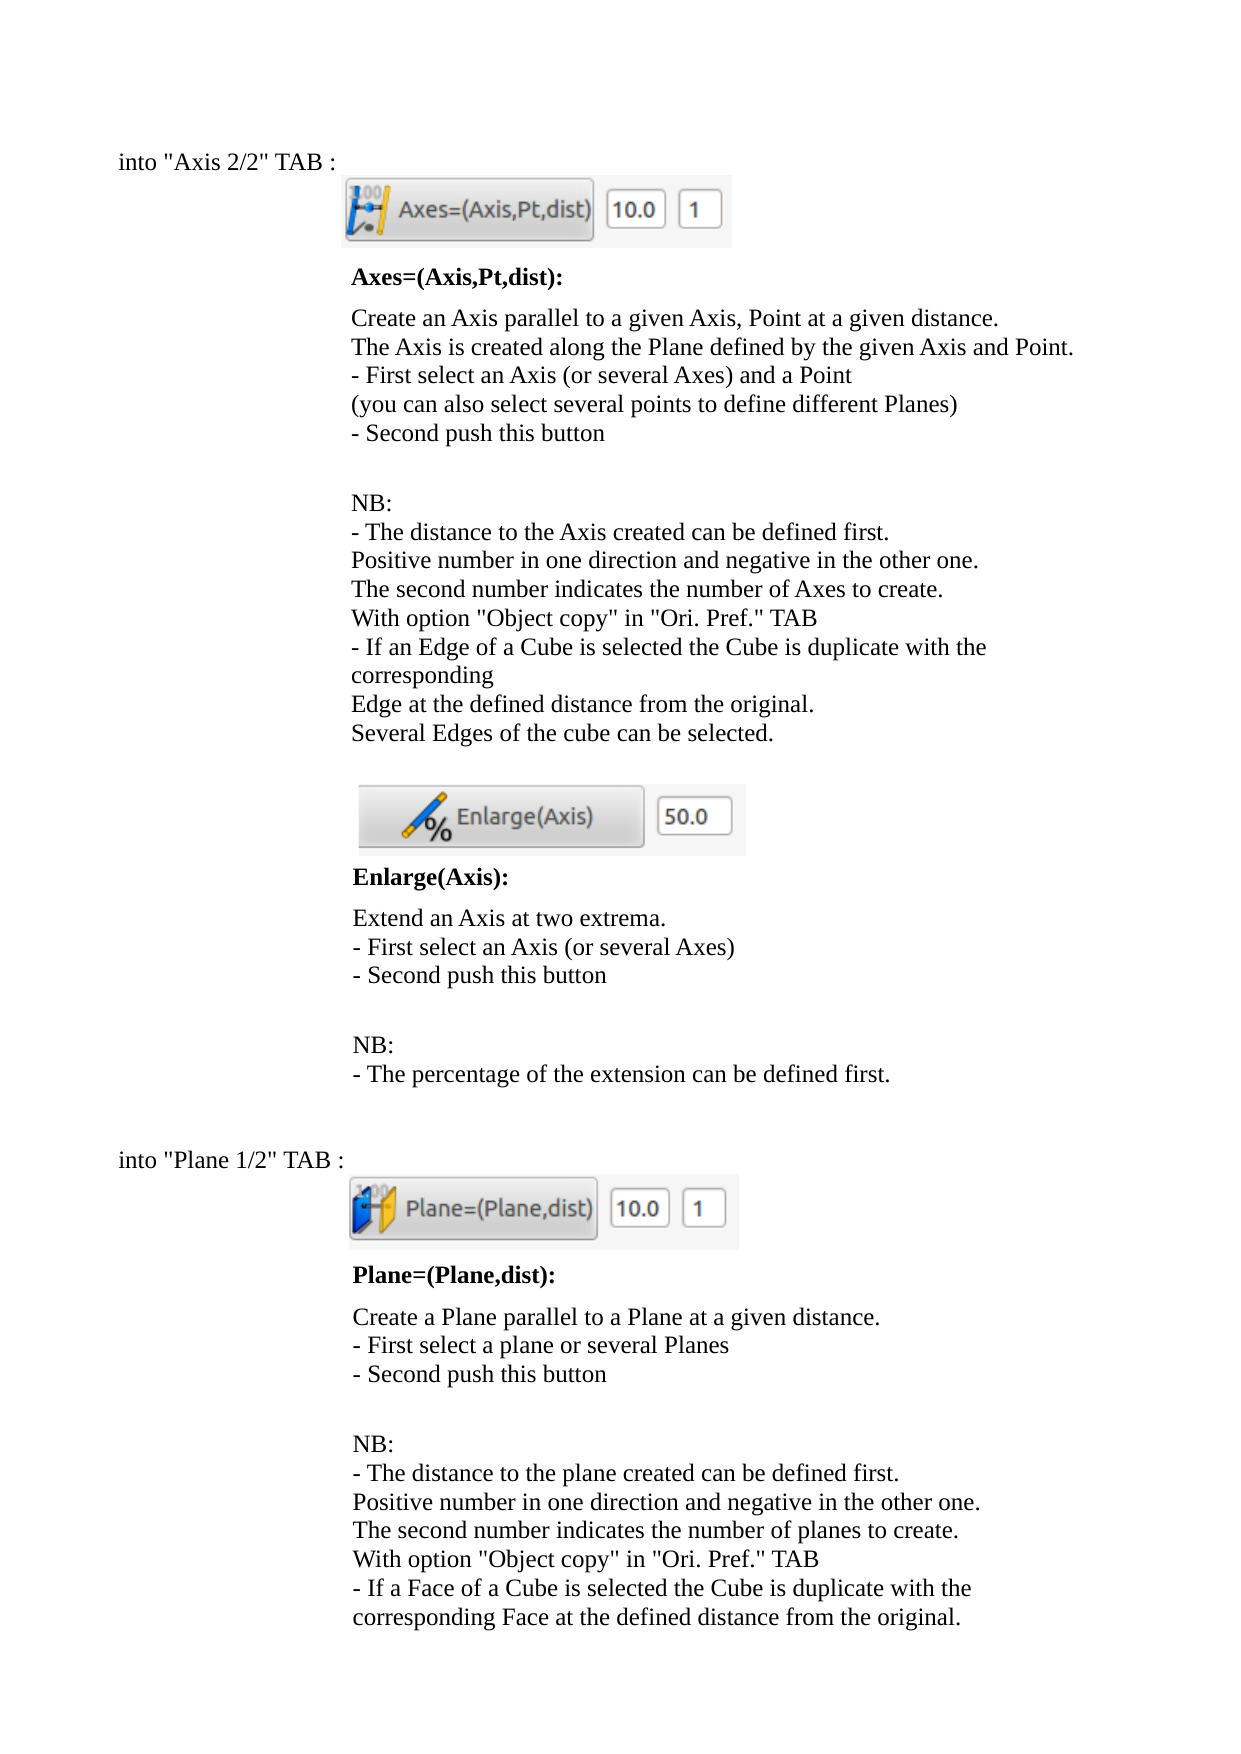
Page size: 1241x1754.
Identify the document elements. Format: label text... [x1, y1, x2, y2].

text into "Plane 1/2" TAB : [118, 1146, 1122, 1174]
text - Second push this button [351, 418, 1122, 447]
text The second number indicates the number of Axes to create. [351, 574, 1122, 603]
text The Axis is created along the Plane defined by the given Axis and Point. [351, 332, 1122, 361]
text into "Axis 2/2" TAB : [118, 147, 1122, 176]
text - Second push this button [352, 961, 1122, 989]
text Create a Plane parallel to a Plane at a given distance. [352, 1302, 1122, 1331]
text Axes=(Axis,Pt,dist): [351, 262, 1122, 291]
text - If an Edge of a Cube is selected the Cube is duplicate with the corresponding [351, 632, 1122, 689]
text - If a Face of a Cube is selected the Cube is duplicate with the [352, 1573, 1122, 1602]
text NB: [351, 488, 1122, 517]
picture [358, 784, 747, 856]
text corresponding Face at the defined distance from the original. [352, 1602, 1122, 1631]
text Enlarge(Axis): [352, 862, 1122, 891]
text Several Edges of the cube can be selected. [351, 718, 1122, 747]
picture [341, 175, 732, 248]
text - First select an Axis (or several Axes) and a Point [351, 361, 1122, 389]
text Edge at the defined distance from the original. [351, 689, 1122, 718]
text Positive number in one direction and negative in the other one. [351, 546, 1122, 574]
text (you can also select several points to define different Planes) [351, 389, 1122, 418]
text - Second push this button [352, 1359, 1122, 1388]
picture [348, 1174, 739, 1250]
text The second number indicates the number of planes to create. [352, 1516, 1122, 1544]
text Plane=(Plane,dist): [352, 1261, 1122, 1289]
text NB: [352, 1429, 1122, 1458]
text - The distance to the Axis created can be defined first. [351, 517, 1122, 546]
text - First select a plane or several Planes [352, 1331, 1122, 1359]
text NB: [352, 1031, 1122, 1059]
text Positive number in one direction and negative in the other one. [352, 1487, 1122, 1516]
text - First select an Axis (or several Axes) [352, 932, 1122, 961]
text Extend an Axis at two extrema. [352, 903, 1122, 932]
text With option "Object copy" in "Ori. Pref." TAB [352, 1544, 1122, 1573]
text - The percentage of the extension can be defined first. [352, 1059, 1122, 1088]
text With option "Object copy" in "Ori. Pref." TAB [351, 603, 1122, 632]
text - The distance to the plane created can be defined first. [352, 1458, 1122, 1487]
text Create an Axis parallel to a given Axis, Point at a given distance. [351, 303, 1122, 332]
